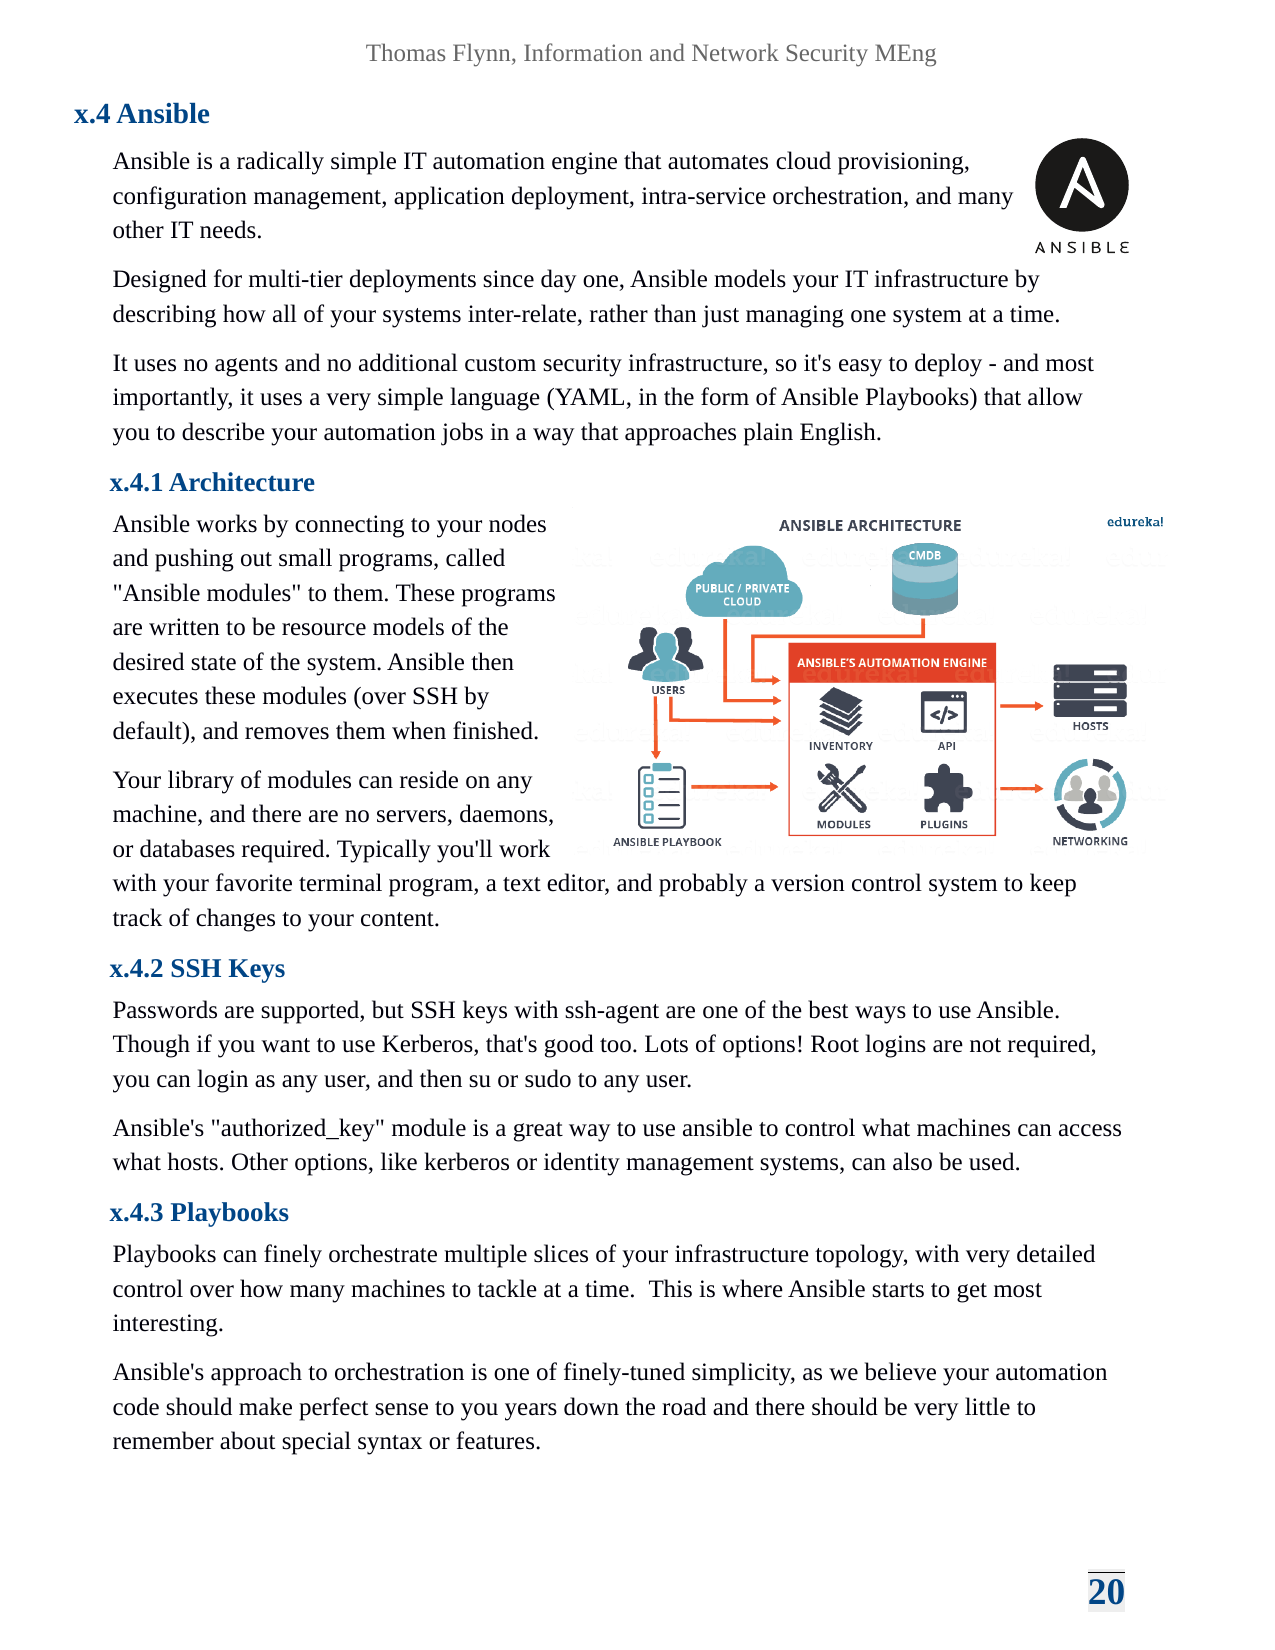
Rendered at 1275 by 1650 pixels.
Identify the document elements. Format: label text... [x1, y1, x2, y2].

text Playbooks can finely orchestrate multiple slices of your infrastructure topology, with very detailed control over how many machines to tackle at a time. This is where Ansible starts to get most interesting. [112, 1239, 1125, 1337]
text Designed for multi-tier deployments since day one, Ansible models your IT infrastructure by describing how all of your systems inter-relate, rather than just managing one system at a time. [112, 264, 1125, 328]
text It uses no agents and no additional custom security infrastructure, so it's easy to deploy - and most importantly, it uses a very simple language (YAML, in the form of Ansible Playbooks) that allow you to describe your automation jobs in a way that approaches plain English. [112, 348, 1125, 446]
subtitle x.4.1 Architecture [109, 466, 1125, 497]
text Ansible's "authorized_key" module is a great way to use ansible to control what machines can access what hosts. Other options, like kerberos or identity management systems, can also be used. [112, 1113, 1125, 1176]
picture [572, 507, 1168, 856]
text Ansible's approach to orchestration is one of finely-tuned simplicity, as we believe your automation code should make perfect sense to you years down the road and there should be very little to remember about special syntax or features. [112, 1357, 1125, 1455]
subtitle x.4.2 SSH Keys [109, 952, 1125, 983]
text Passwords are supported, but SSH keys with ssh-agent are one of the best ways to use Ansible. Though if you want to use Kerberos, that's good too. Lots of options! Root logins are not required, you can login as any user, and then su or sudo to any user. [112, 995, 1125, 1092]
text Ansible works by connecting to your nodes and pushing out small programs, called "Ansible modules" to them. These programs are written to be resource models of the desired state of the system. Ansible then executes these modules (over SSH by default), and removes them when finished. [112, 509, 572, 744]
subtitle x.4 Ansible [74, 96, 1125, 129]
subtitle x.4.3 Playbooks [109, 1196, 1125, 1227]
text Ansible is a radically simple IT automation engine that automates cloud provisioning, configuration management, application deployment, intra-service orchestration, and many other IT needs. [112, 146, 1125, 244]
text Your library of modules can reside on any machine, and there are no servers, daemons, or databases required. Typically you'll work with your favorite terminal program, a text editor, and probably a version control system to keep track of changes to your content. [112, 765, 1125, 931]
